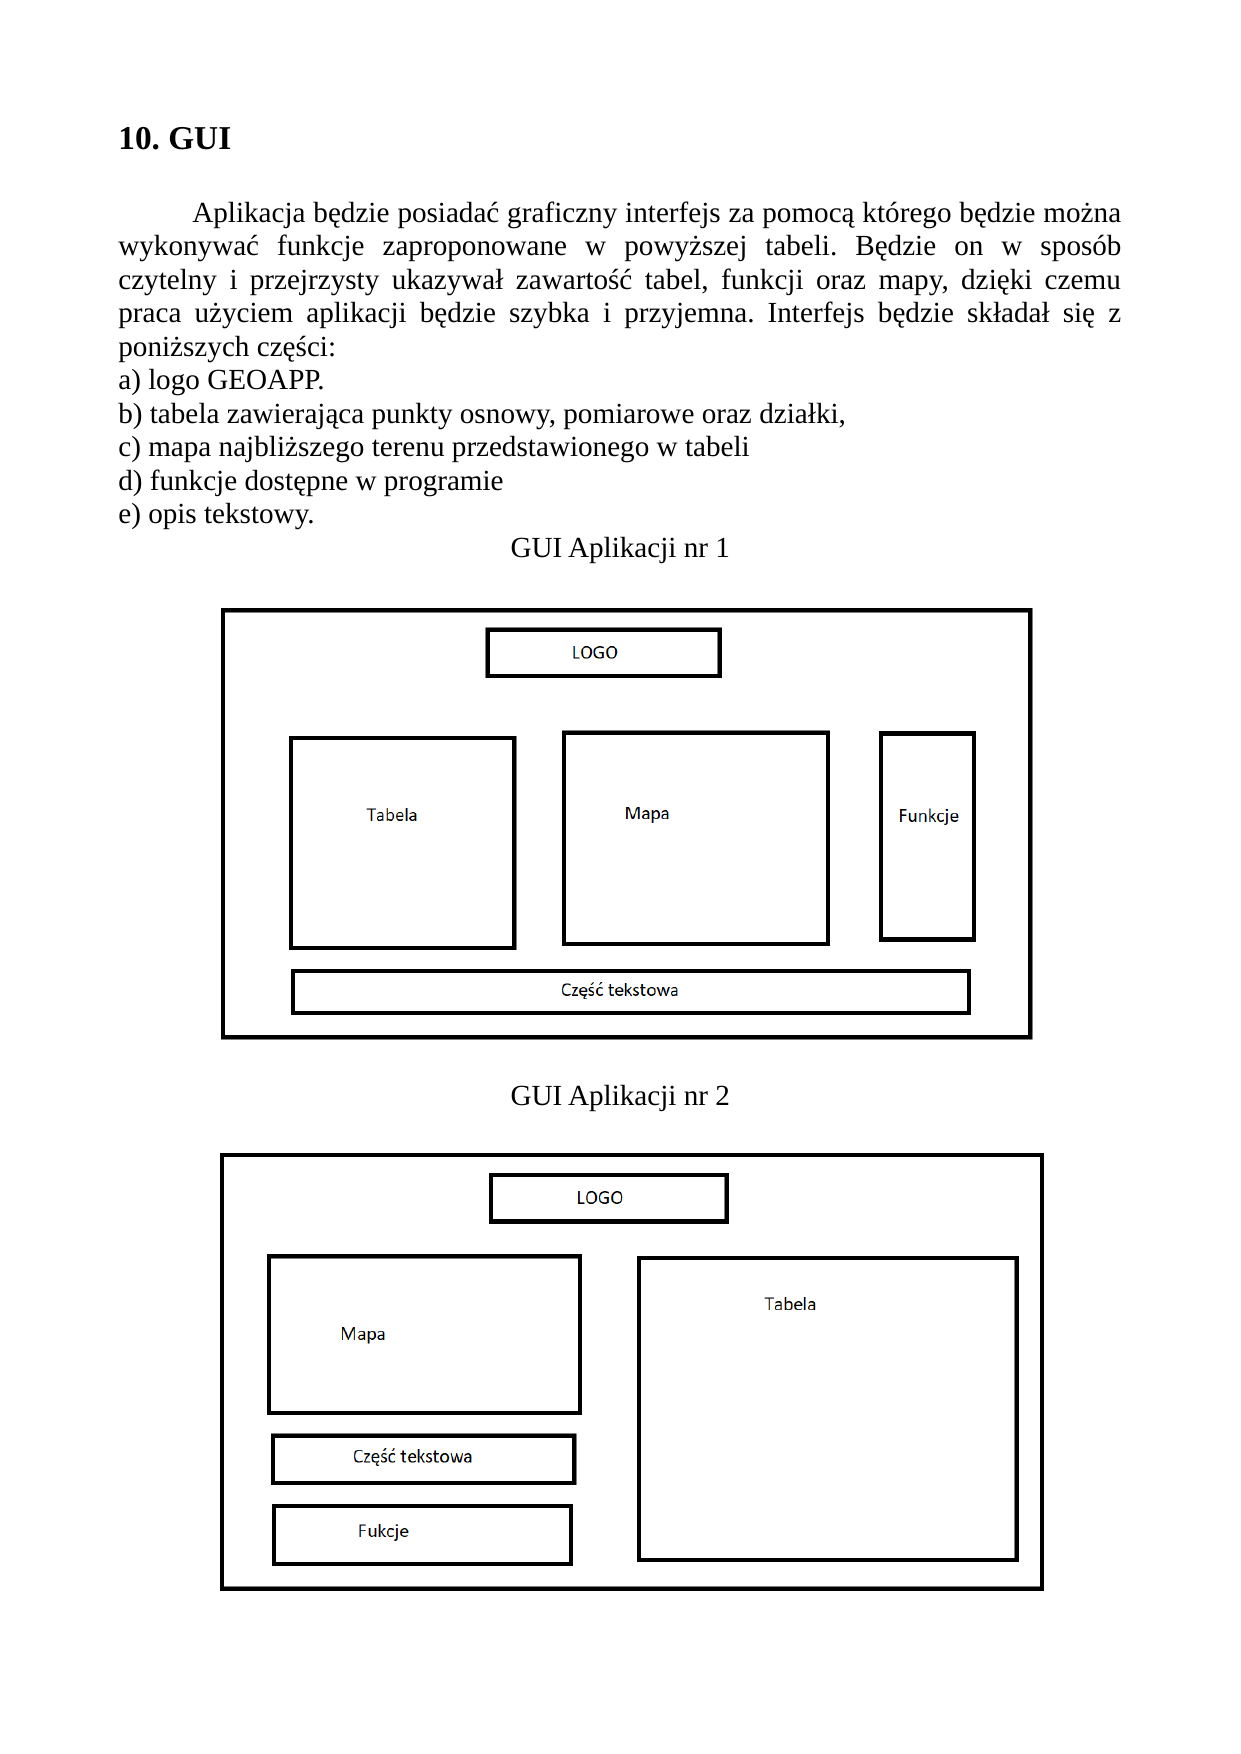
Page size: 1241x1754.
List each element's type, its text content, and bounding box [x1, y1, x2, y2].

text GUI Aplikacji nr 1 [118, 530, 1122, 564]
text e) opis tekstowy. [118, 497, 1122, 530]
text c) mapa najbliższego terenu przedstawionego w tabeli [118, 429, 1122, 463]
text a) logo GEOAPP. [118, 362, 1122, 396]
text b) tabela zawierająca punkty osnowy, pomiarowe oraz działki, [118, 396, 1122, 429]
picture [212, 1145, 1060, 1621]
text GUI Aplikacji nr 2 [118, 1078, 1122, 1112]
text Aplikacja będzie posiadać graficzny interfejs za pomocą którego będzie można wykonywać funkcje zaproponowane w powyższej tabeli. Będzie on w sposób czytelny i przejrzysty ukazywał zawartość tabel, funkcji oraz mapy, dzięki czemu praca użyciem aplikacji będzie szybka i przyjemna. Interfejs będzie składał się z poniższych części: [118, 195, 1122, 362]
text d) funkcje dostępne w programie [118, 463, 1122, 497]
picture [212, 597, 1043, 1045]
text 10. GUI [118, 118, 1122, 156]
